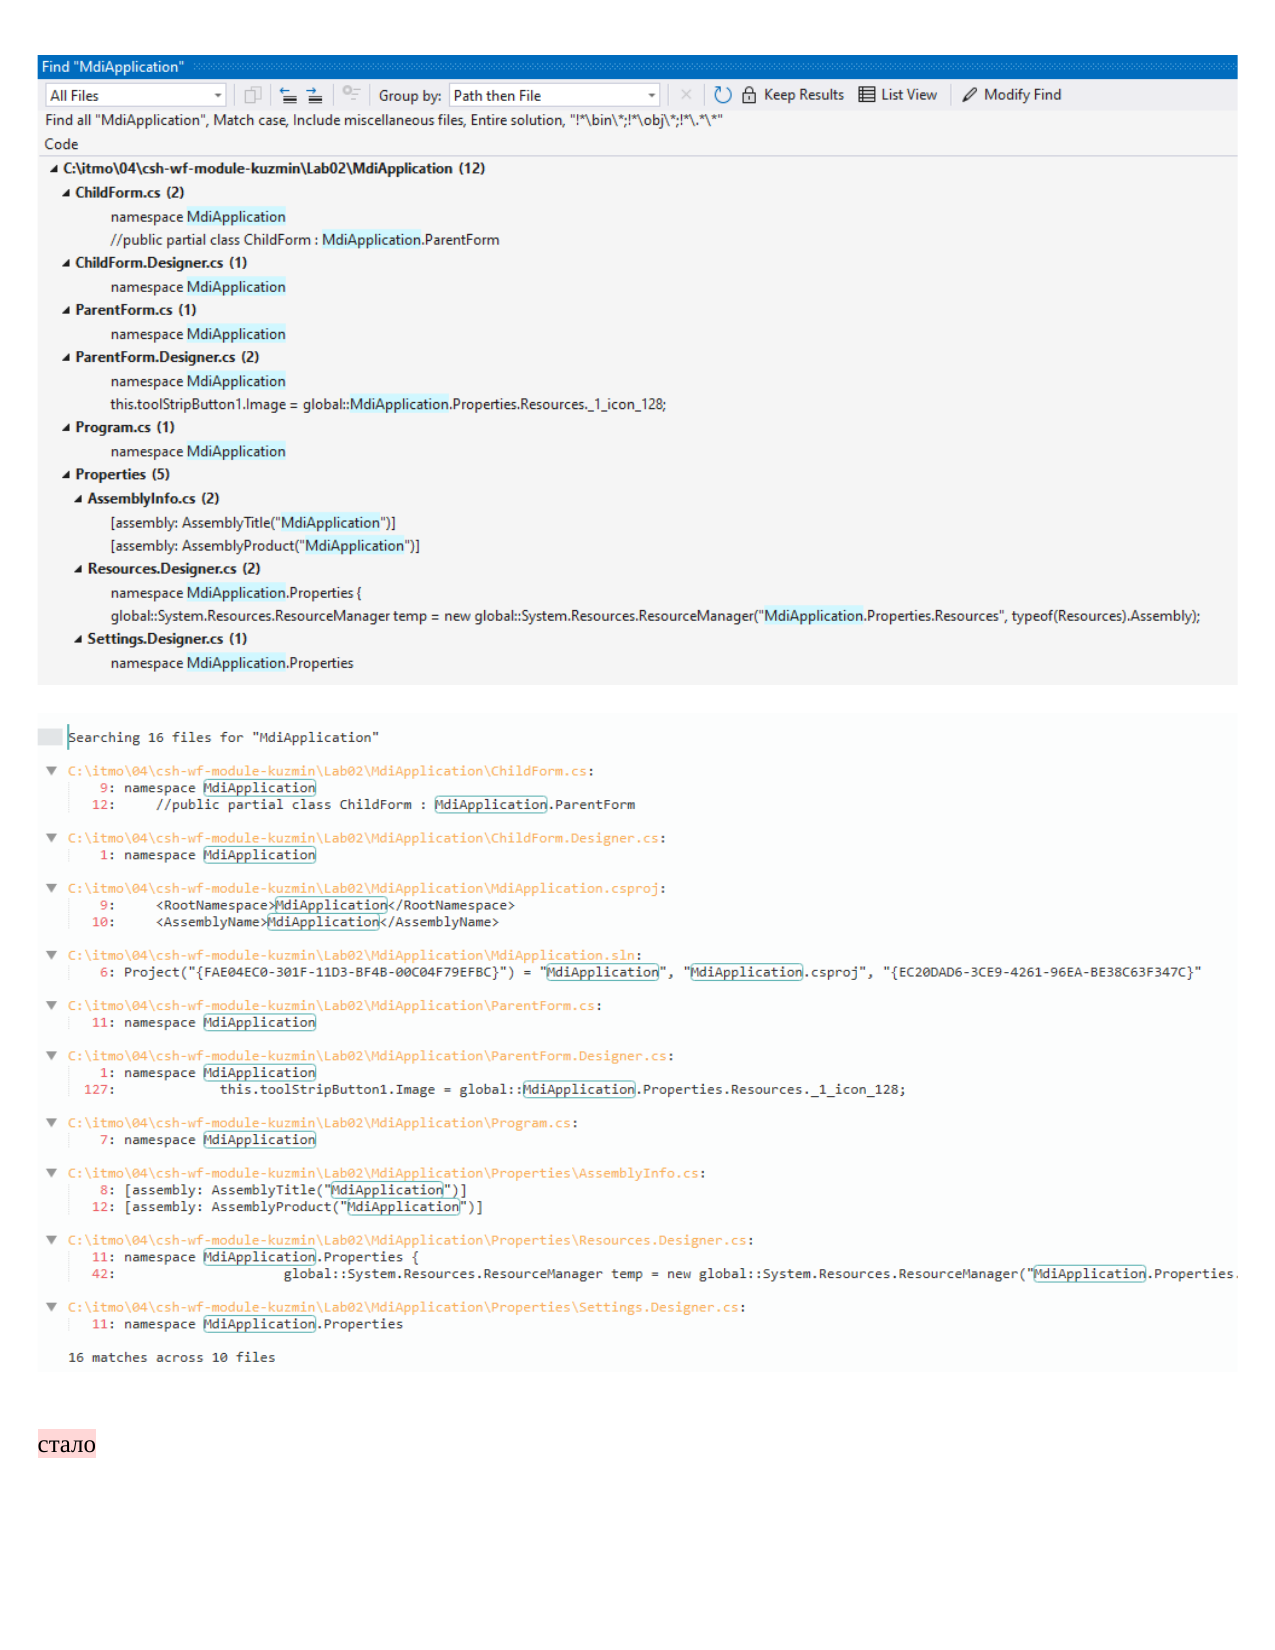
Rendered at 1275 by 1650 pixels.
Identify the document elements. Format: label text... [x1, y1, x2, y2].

picture [37, 55, 1238, 685]
text стало [37, 1429, 1237, 1458]
picture [37, 713, 1238, 1372]
